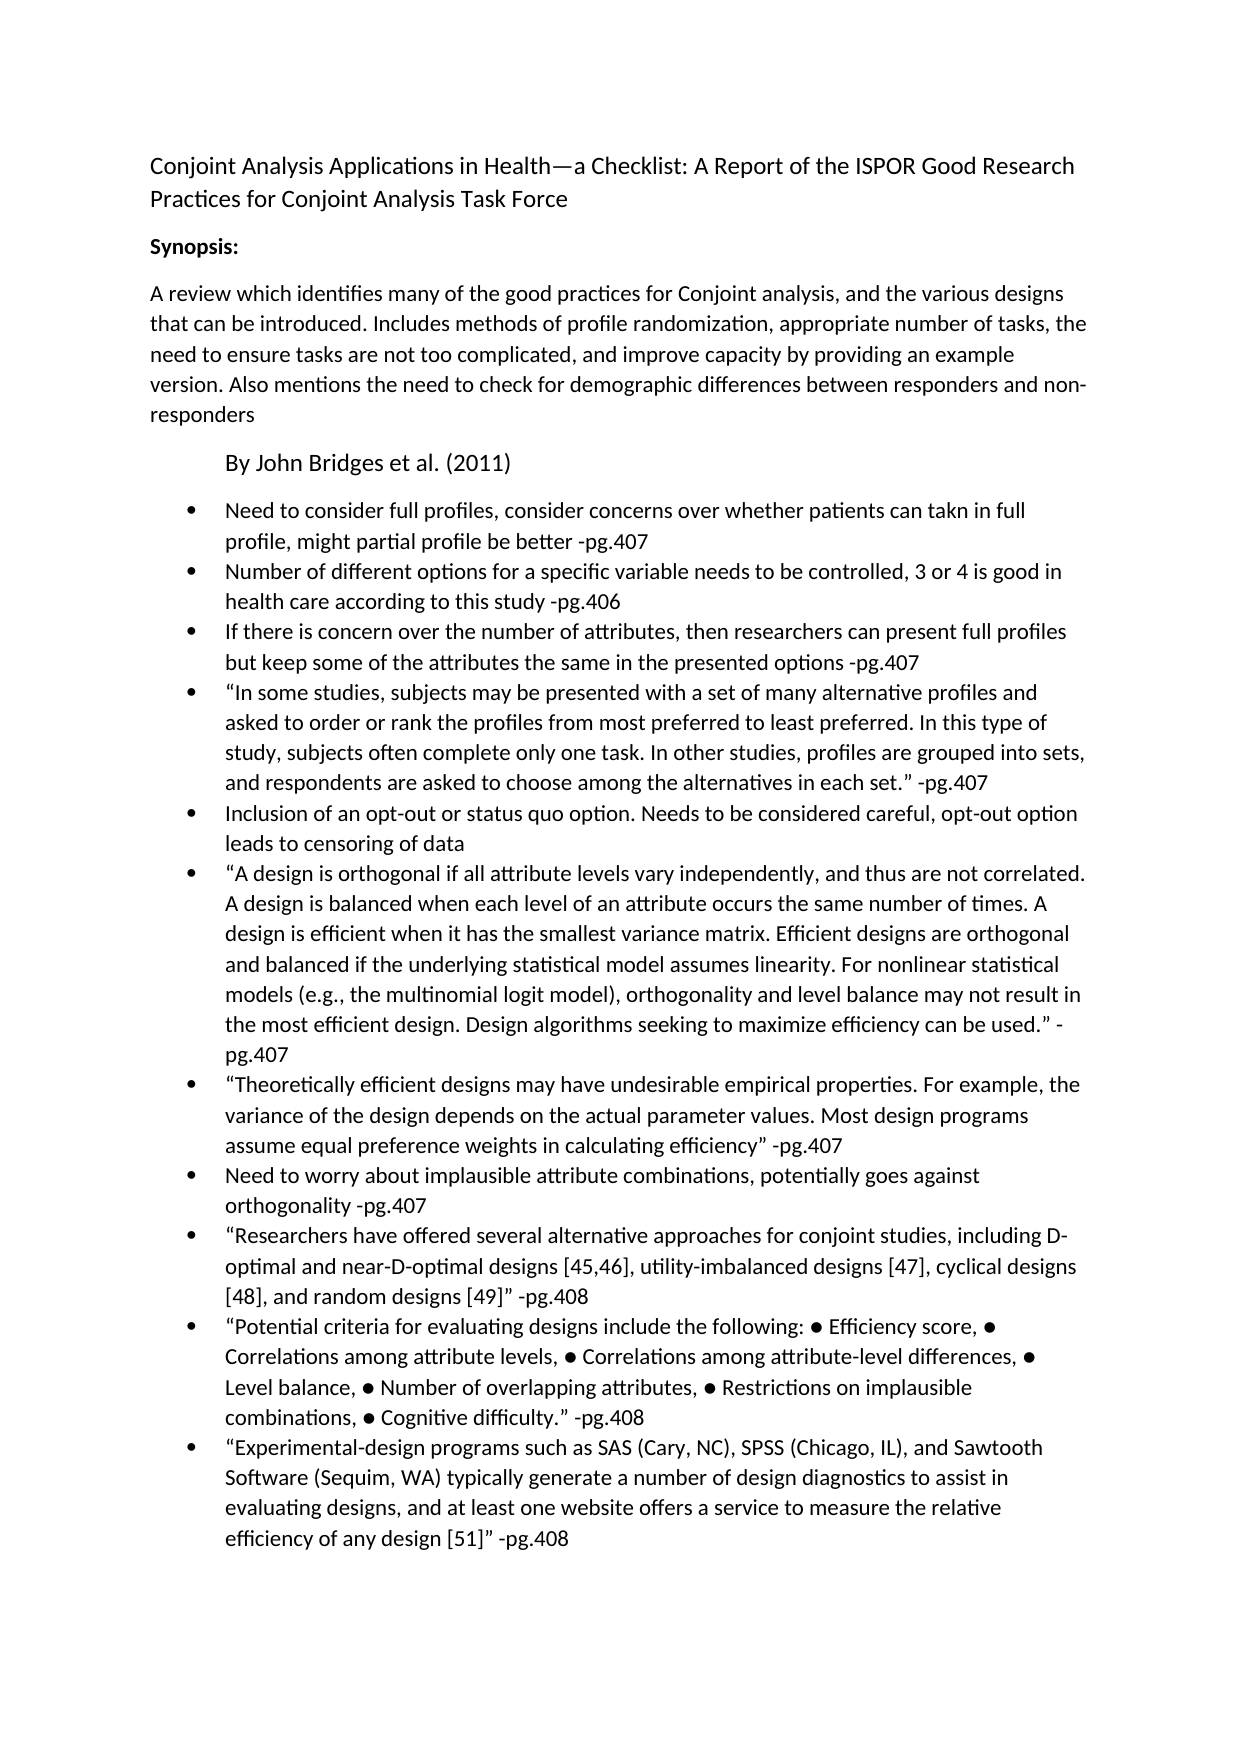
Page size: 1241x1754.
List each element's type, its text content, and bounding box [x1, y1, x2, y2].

list Inclusion of an opt-out or status quo option. Needs to be considered careful, opt-out option leads to censoring of data [187, 799, 1090, 857]
list “Theoretically efficient designs may have undesirable empirical properties. For example, the variance of the design depends on the actual parameter values. Most design programs assume equal preference weights in calculating efficiency” -pg.407 [187, 1071, 1090, 1159]
list If there is concern over the number of attributes, then researchers can present full profiles but keep some of the attributes the same in the presented options -pg.407 [187, 617, 1090, 676]
list Need to worry about implausible attribute combinations, potentially goes against orthogonality -pg.407 [187, 1161, 1090, 1219]
text Synopsis: [150, 232, 1090, 261]
list “Researchers have offered several alternative approaches for conjoint studies, including D-optimal and near-D-optimal designs [45,46], utility-imbalanced designs [47], cyclical designs [48], and random designs [49]” -pg.408 [187, 1222, 1090, 1310]
list “In some studies, subjects may be presented with a set of many alternative profiles and asked to order or rank the profiles from most preferred to least preferred. In this type of study, subjects often complete only one task. In other studies, profiles are grouped into sets, and respondents are asked to choose among the alternatives in each set.” -pg.407 [187, 678, 1090, 797]
list “Potential criteria for evaluating designs include the following: ● Efficiency score, ● Correlations among attribute levels, ● Correlations among attribute-level differences, ● Level balance, ● Number of overlapping attributes, ● Restrictions on implausible combinations, ● Cognitive difficulty.” -pg.408 [187, 1312, 1090, 1431]
list “Experimental-design programs such as SAS (Cary, NC), SPSS (Chicago, IL), and Sawtooth Software (Sequim, WA) typically generate a number of design diagnostics to assist in evaluating designs, and at least one website offers a service to measure the relative efficiency of any design [51]” -pg.408 [187, 1433, 1090, 1552]
text Conjoint Analysis Applications in Health—a Checklist: A Report of the ISPOR Good Research Practices for Conjoint Analysis Task Force [150, 150, 1090, 213]
text A review which identifies many of the good practices for Conjoint analysis, and the various designs that can be introduced. Includes methods of profile randomization, appropriate number of tasks, the need to ensure tasks are not too complicated, and improve capacity by providing an example version. Also mentions the need to check for demographic differences between responders and non-responders [150, 279, 1090, 428]
text By John Bridges et al. (2011) [150, 447, 1090, 478]
list Need to consider full profiles, consider concerns over whether patients can takn in full profile, might partial profile be better -pg.407 [187, 497, 1090, 555]
list Number of different options for a specific variable needs to be controlled, 3 or 4 is good in health care according to this study -pg.406 [187, 557, 1090, 615]
list “A design is orthogonal if all attribute levels vary independently, and thus are not correlated. A design is balanced when each level of an attribute occurs the same number of times. A design is efficient when it has the smallest variance matrix. Efficient designs are orthogonal and balanced if the underlying statistical model assumes linearity. For nonlinear statistical models (e.g., the multinomial logit model), orthogonality and level balance may not result in the most efficient design. Design algorithms seeking to maximize efficiency can be used.” -pg.407 [187, 859, 1090, 1068]
